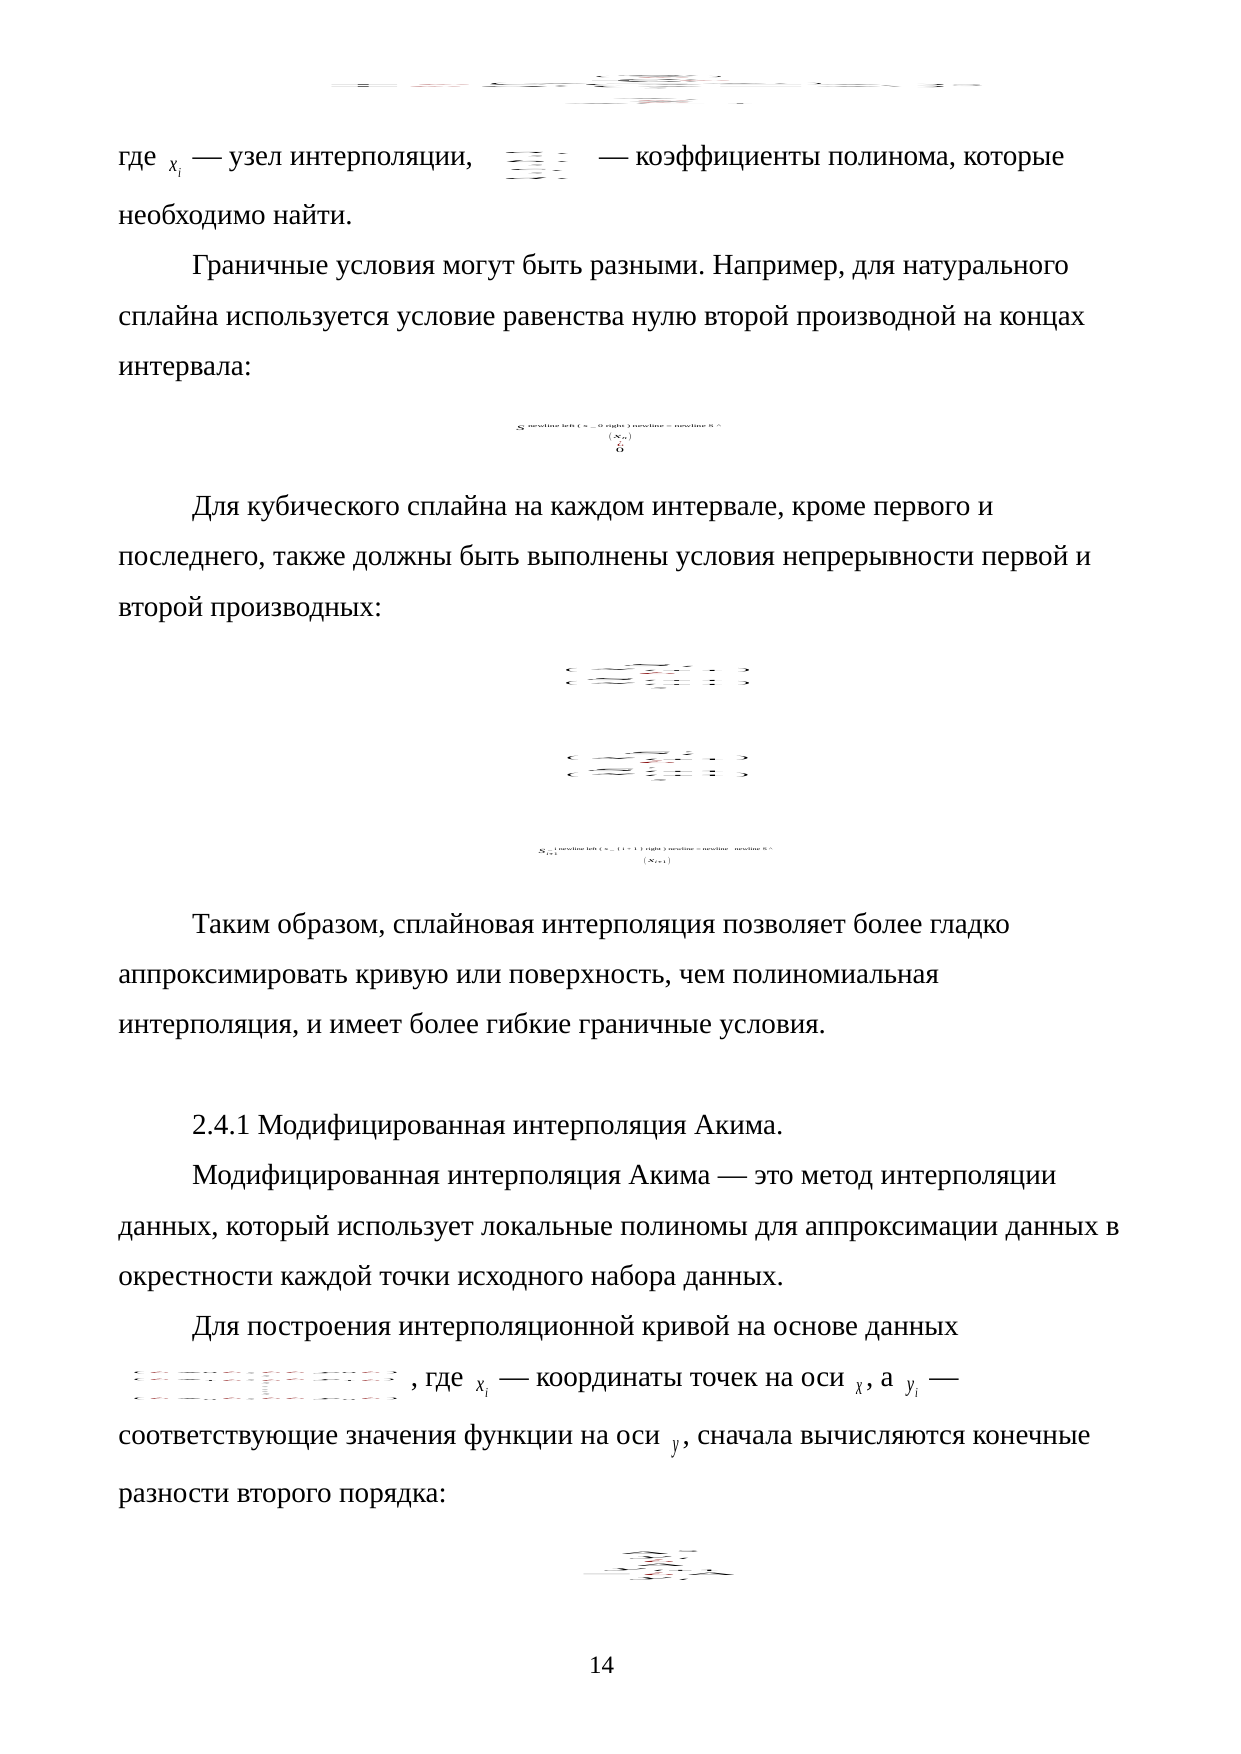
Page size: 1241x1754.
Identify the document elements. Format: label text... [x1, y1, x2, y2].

text Для кубического сплайна на каждом интервале, кроме первого и последнего, также должны быть выполнены условия непрерывности первой и второй производных: [118, 488, 1122, 622]
text Таким образом, сплайновая интерполяция позволяет более гладко аппроксимировать кривую или поверхность, чем полиномиальная интерполяция, и имеет более гибкие граничные условия. [118, 906, 1122, 1040]
text Модифицированная интерполяция Акима — это метод интерполяции данных, который использует локальные полиномы для аппроксимации данных в окрестности каждой точки исходного набора данных. [118, 1157, 1122, 1292]
text Граничные условия могут быть разными. Например, для натурального сплайна используется условие равенства нулю второй производной на концах интервала: [118, 247, 1122, 381]
text Для построения интерполяционной кривой на основе данных , где — координаты точек на оси , а — соответствующие значения функции на оси , сначала вычисляются конечные разности второго порядка: [118, 1308, 1122, 1509]
text где — узел интерполяции, — коэффициенты полинома, которые необходимо найти. [118, 138, 1122, 231]
subtitle 2.4.1 Модифицированная интерполяция Акима. [118, 1107, 1122, 1141]
